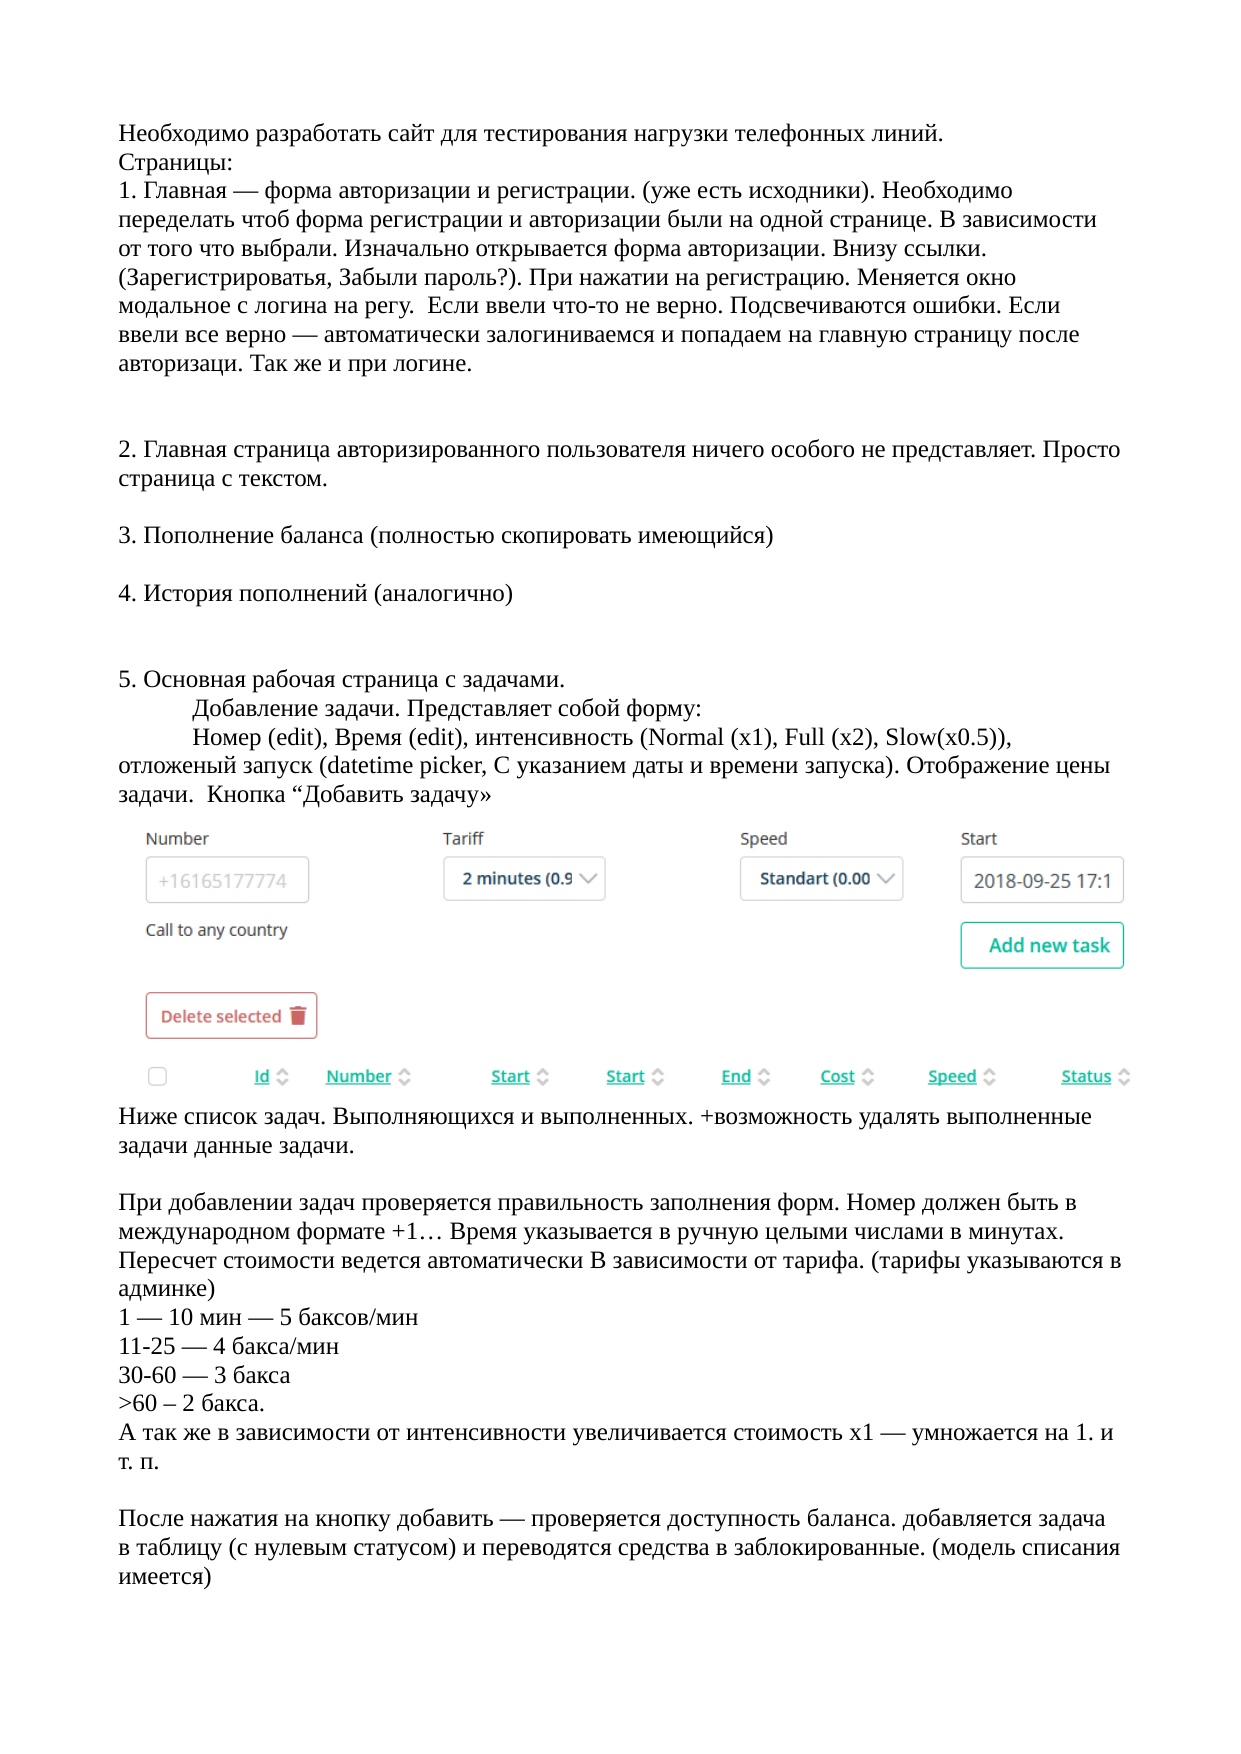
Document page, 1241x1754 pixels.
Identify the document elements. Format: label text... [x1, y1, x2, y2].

text 4. История пополнений (аналогично) [118, 578, 1122, 607]
text 3. Пополнение баланса (полностью скопировать имеющийся) [118, 521, 1122, 549]
picture [140, 819, 1144, 1101]
text 5. Основная рабочая страница с задачами. Добавление задачи. Представляет собой форму: Номер (edit), Время (edit), интенсивность (Normal (x1), Full (x2), Slow(x0.5)), отложеный запуск (datetime picker, С указанием даты и времени запуска). Отображение цены задачи. Кнопка “Добавить задачу» Ниже список задач. Выполняющихся и выполненных. +возможность удалять выполненные задачи данные задачи. При добавлении задач проверяется правильность заполнения форм. Номер должен быть в международном формате +1… Время указывается в ручную целыми числами в минутах. Пересчет стоимости ведется автоматически В зависимости от тарифа. (тарифы указываются в админке) 1 — 10 мин — 5 баксов/мин 11-25 — 4 бакса/мин 30-60 — 3 бакса >60 – 2 бакса. А так же в зависимости от интенсивности увеличивается стоимость х1 — умножается на 1. и т. п. После нажатия на кнопку добавить — проверяется доступность баланса. добавляется задача в таблицу (с нулевым статусом) и переводятся средства в заблокированные. (модель списания имеется) [118, 636, 1122, 1618]
text 2. Главная страница авторизированного пользователя ничего особого не представляет. Просто страница с текстом. [118, 434, 1122, 492]
text Необходимо разработать сайт для тестирования нагрузки телефонных линий. Страницы: 1. Главная — форма авторизации и регистрации. (уже есть исходники). Необходимо переделать чтоб форма регистрации и авторизации были на одной странице. В зависимости от того что выбрали. Изначально открывается форма авторизации. Внизу ссылки. (Зарегистрироватья, Забыли пароль?). При нажатии на регистрацию. Меняется окно модальное с логина на регу. Если ввели что-то не верно. Подсвечиваются ошибки. Если ввели все верно — автоматически залогиниваемся и попадаем на главную страницу после авторизаци. Так же и при логине. [118, 118, 1122, 377]
